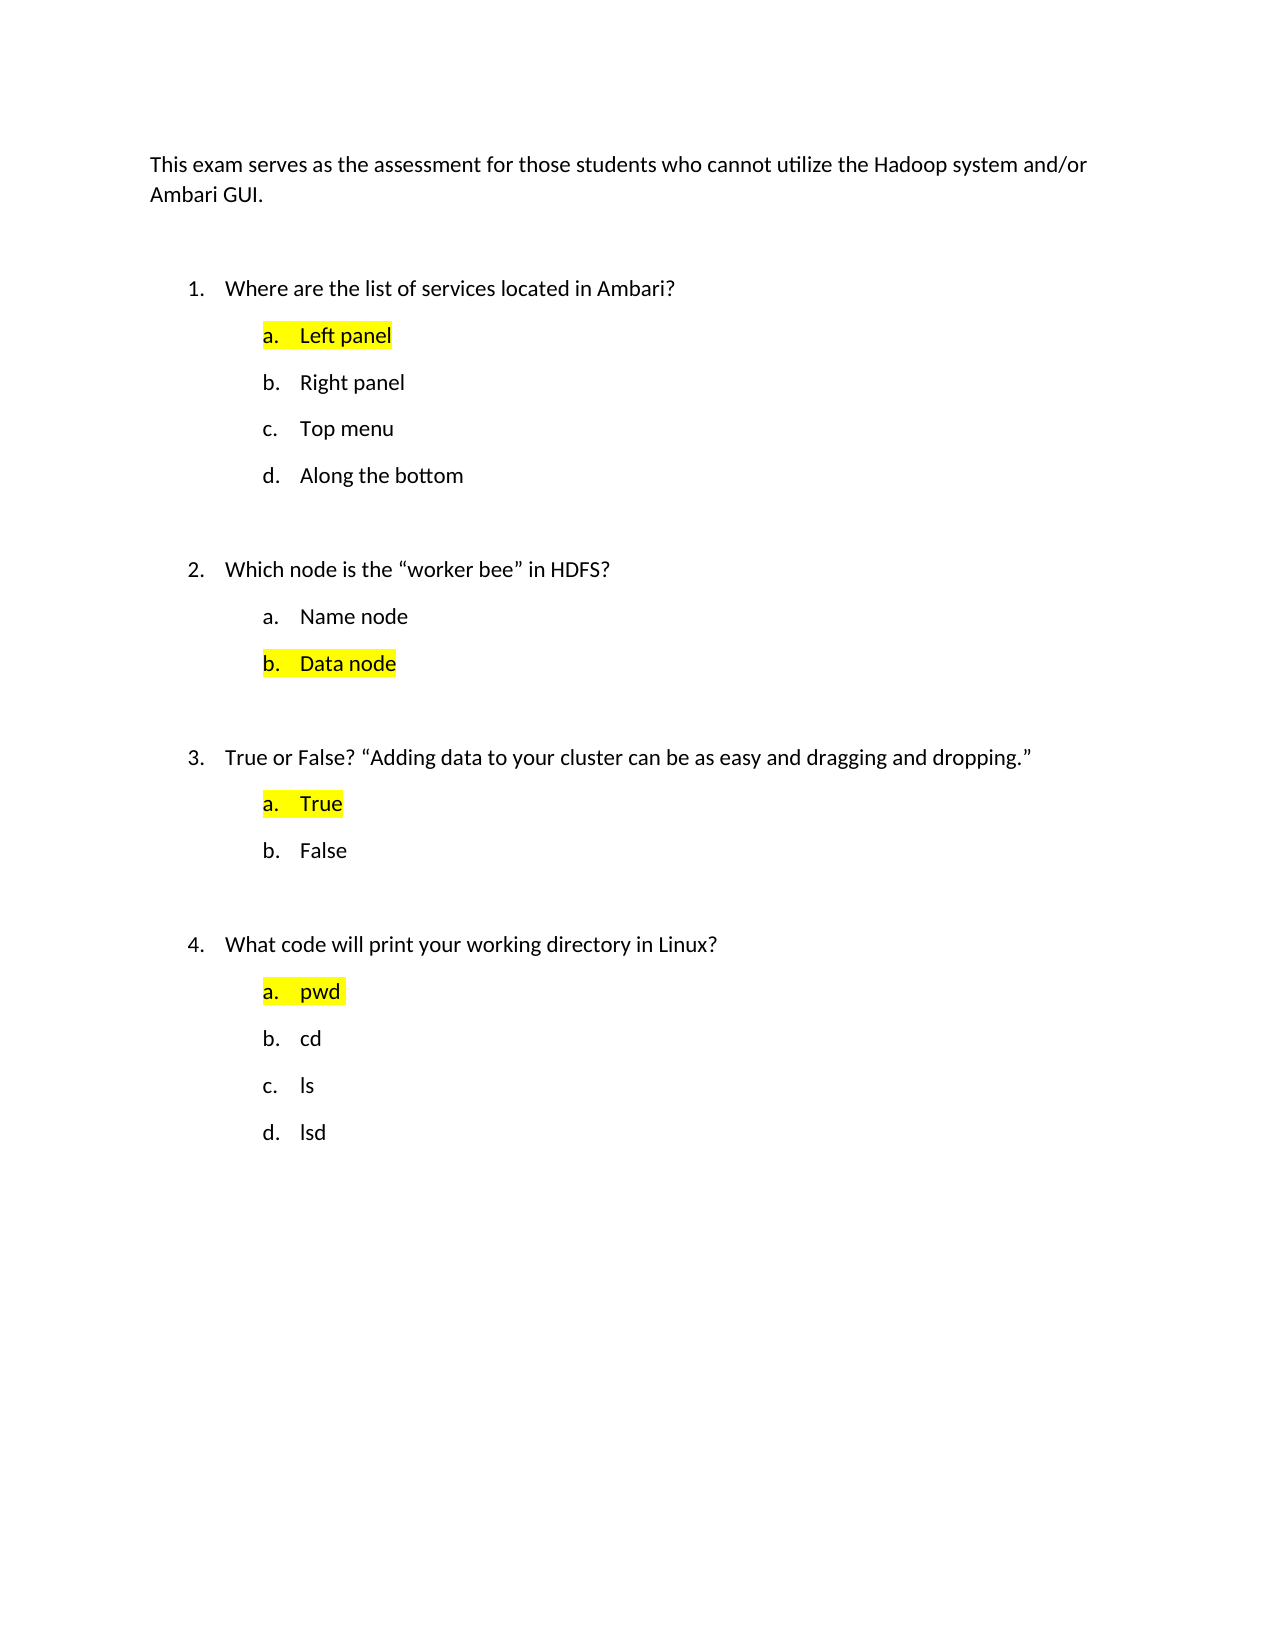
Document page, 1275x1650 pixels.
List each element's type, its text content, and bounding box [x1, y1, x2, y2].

list Name node [262, 602, 1125, 630]
list Which node is the “worker bee” in HDFS? [187, 555, 1125, 583]
list cd [262, 1024, 1125, 1052]
list What code will print your working directory in Linux? [187, 930, 1125, 958]
list lsd [262, 1118, 1125, 1146]
list Top menu [262, 414, 1125, 443]
list Data node [262, 649, 1125, 677]
list True [262, 789, 1125, 818]
list False [262, 836, 1125, 864]
list pwd [262, 977, 1125, 1005]
list Left panel [262, 321, 1125, 349]
list Right panel [262, 368, 1125, 396]
list ls [262, 1071, 1125, 1099]
list True or False? “Adding data to your cluster can be as easy and dragging and dropping.” [187, 743, 1125, 771]
list Along the bottom [262, 461, 1125, 489]
list Where are the list of services located in Ambari? [187, 274, 1125, 302]
text This exam serves as the assessment for those students who cannot utilize the Hadoop system and/or Ambari GUI. [150, 150, 1125, 208]
